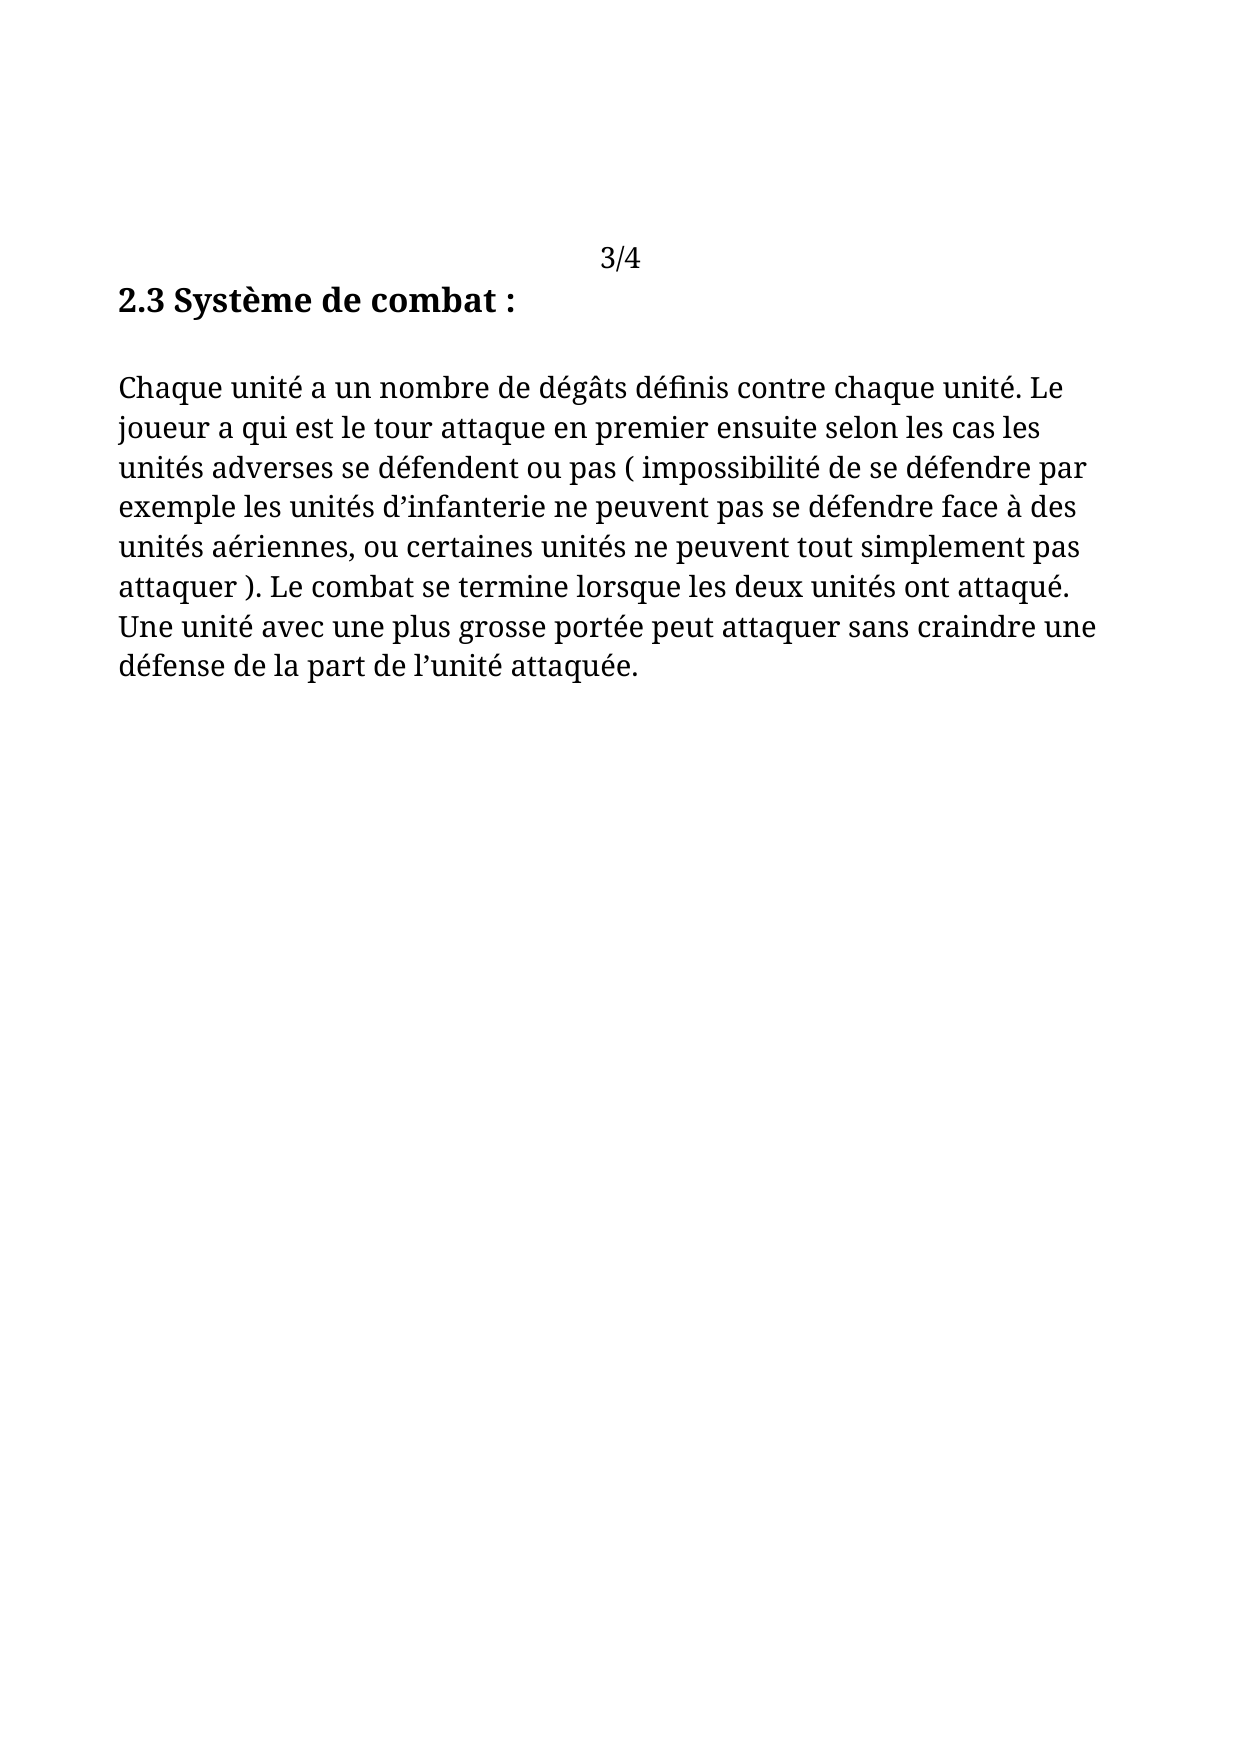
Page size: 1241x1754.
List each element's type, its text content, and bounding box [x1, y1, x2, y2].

text 2.3 Système de combat : [118, 277, 1122, 322]
text Chaque unité a un nombre de dégâts définis contre chaque unité. Le joueur a qui est le tour attaque en premier ensuite selon les cas les unités adverses se défendent ou pas ( impossibilité de se défendre par exemple les unités d’infanterie ne peuvent pas se défendre face à des unités aériennes, ou certaines unités ne peuvent tout simplement pas attaquer ). Le combat se termine lorsque les deux unités ont attaqué. Une unité avec une plus grosse portée peut attaquer sans craindre une défense de la part de l’unité attaquée. [118, 368, 1122, 685]
text 3/4 [118, 237, 1122, 277]
